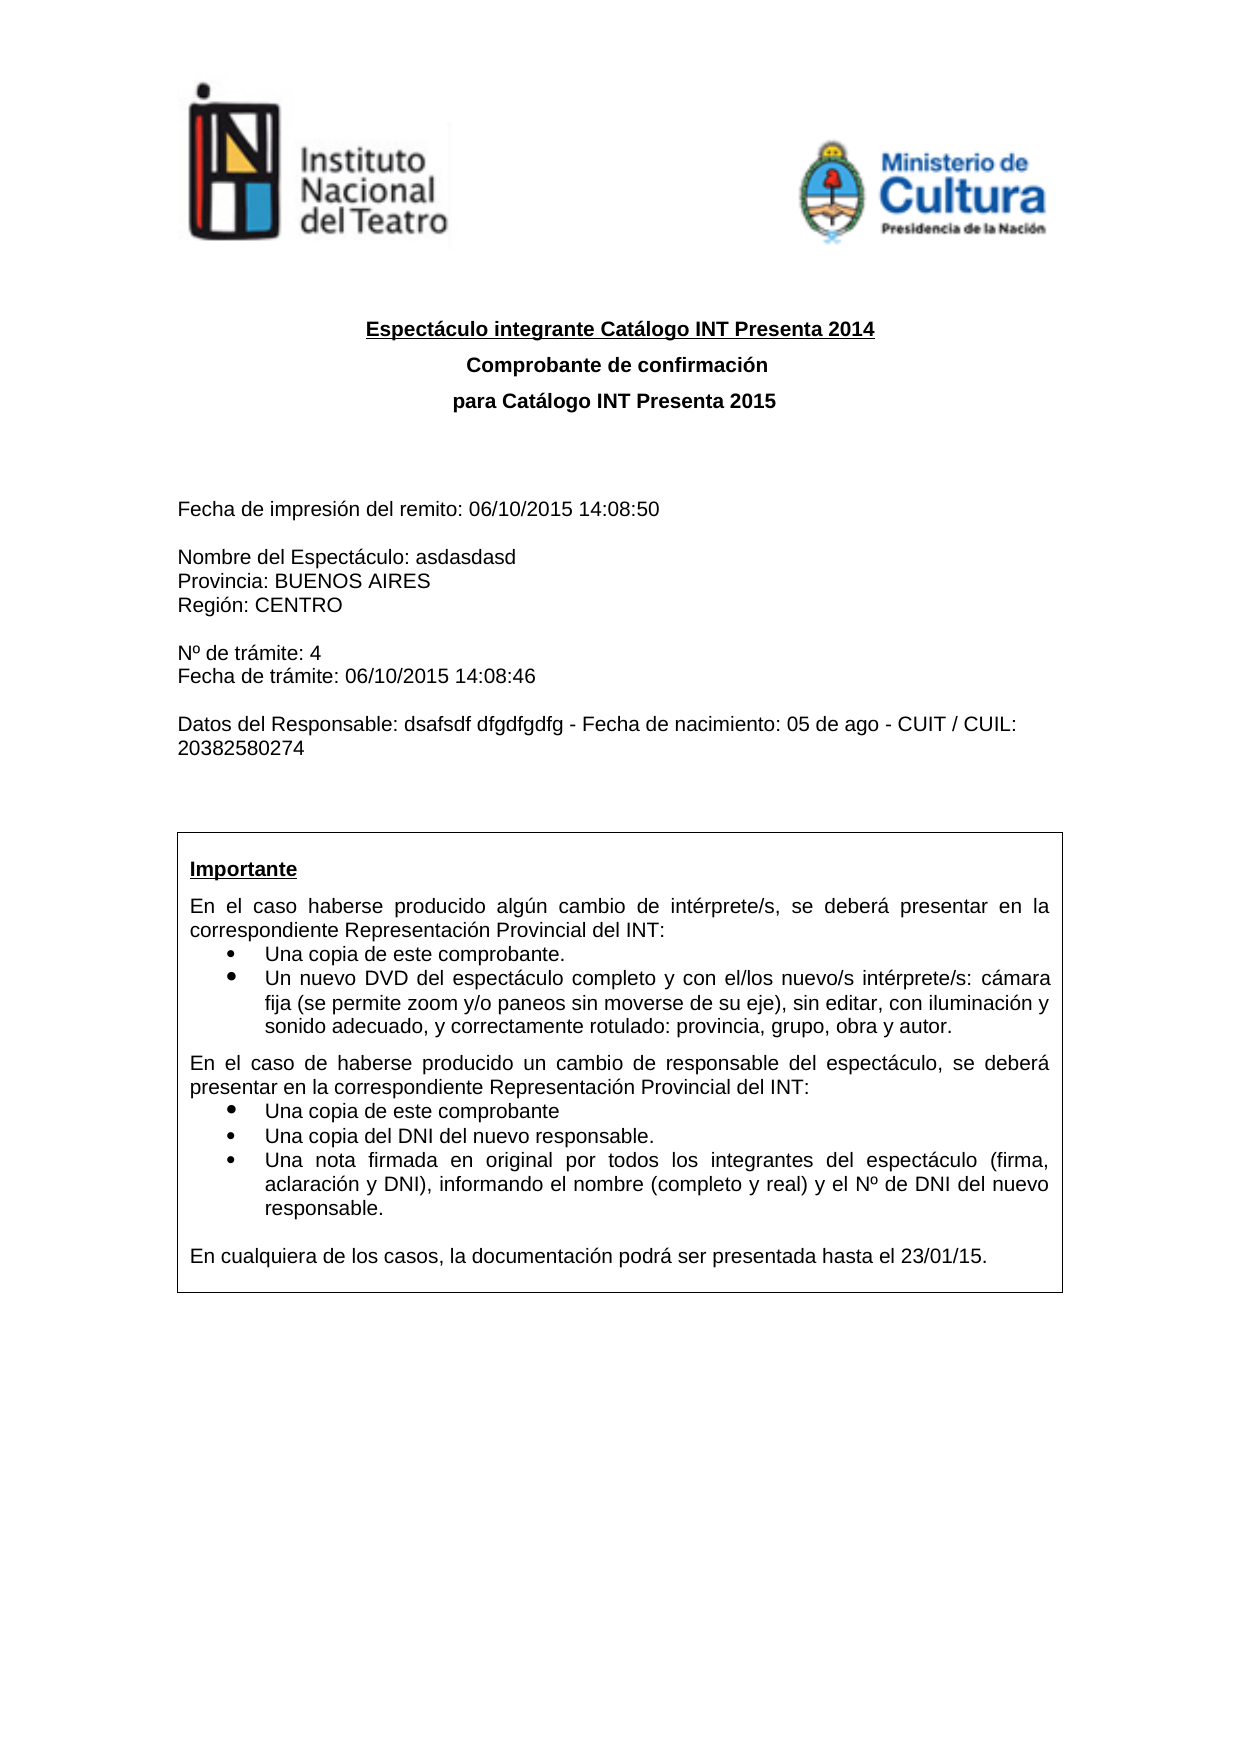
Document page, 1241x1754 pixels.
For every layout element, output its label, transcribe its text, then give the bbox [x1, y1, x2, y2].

text Nombre del Espectáculo: asdasdasd [177, 544, 1063, 568]
picture [783, 134, 1063, 249]
text para Catálogo INT Presenta 2015 [177, 389, 1063, 413]
text Fecha de trámite: 06/10/2015 14:08:46 [177, 664, 1063, 688]
table_header Importante En el caso haberse producido algún cambio de intérprete/s, se deberá presentar en la correspondiente Representación Provincial del INT: Una copia de este comprobante. Un nuevo DVD del espectáculo completo y con el/los nuevo/s intérprete/s: cámara fija (se permite zoom y/o paneos sin moverse de su eje), sin editar, con iluminación y sonido adecuado, y correctamente rotulado: provincia, grupo, obra y autor. En el caso de haberse producido un cambio de responsable del espectáculo, se deberá presentar en la correspondiente Representación Provincial del INT: Una copia de este comprobante Una copia del DNI del nuevo responsable. Una nota firmada en original por todos los integrantes del espectáculo (firma, aclaración y DNI), informando el nombre (completo y real) y el Nº de DNI del nuevo responsable. En cualquiera de los casos, la documentación podrá ser presentada hasta el 23/01/15. [178, 833, 1062, 1292]
text Espectáculo integrante Catálogo INT Presenta 2014 [177, 317, 1063, 341]
text Fecha de impresión del remito: 06/10/2015 14:08:50 [177, 497, 1063, 521]
text Nº de trámite: 4 [177, 640, 1063, 664]
text Datos del Responsable: dsafsdf dfgdfgdfg - Fecha de nacimiento: 05 de ago - CUIT / CUIL: 20382580274 [177, 712, 1063, 760]
text Provincia: BUENOS AIRES [177, 568, 1063, 592]
text Región: CENTRO [177, 592, 1063, 616]
text Comprobante de confirmación [177, 353, 1063, 377]
picture [177, 73, 534, 249]
